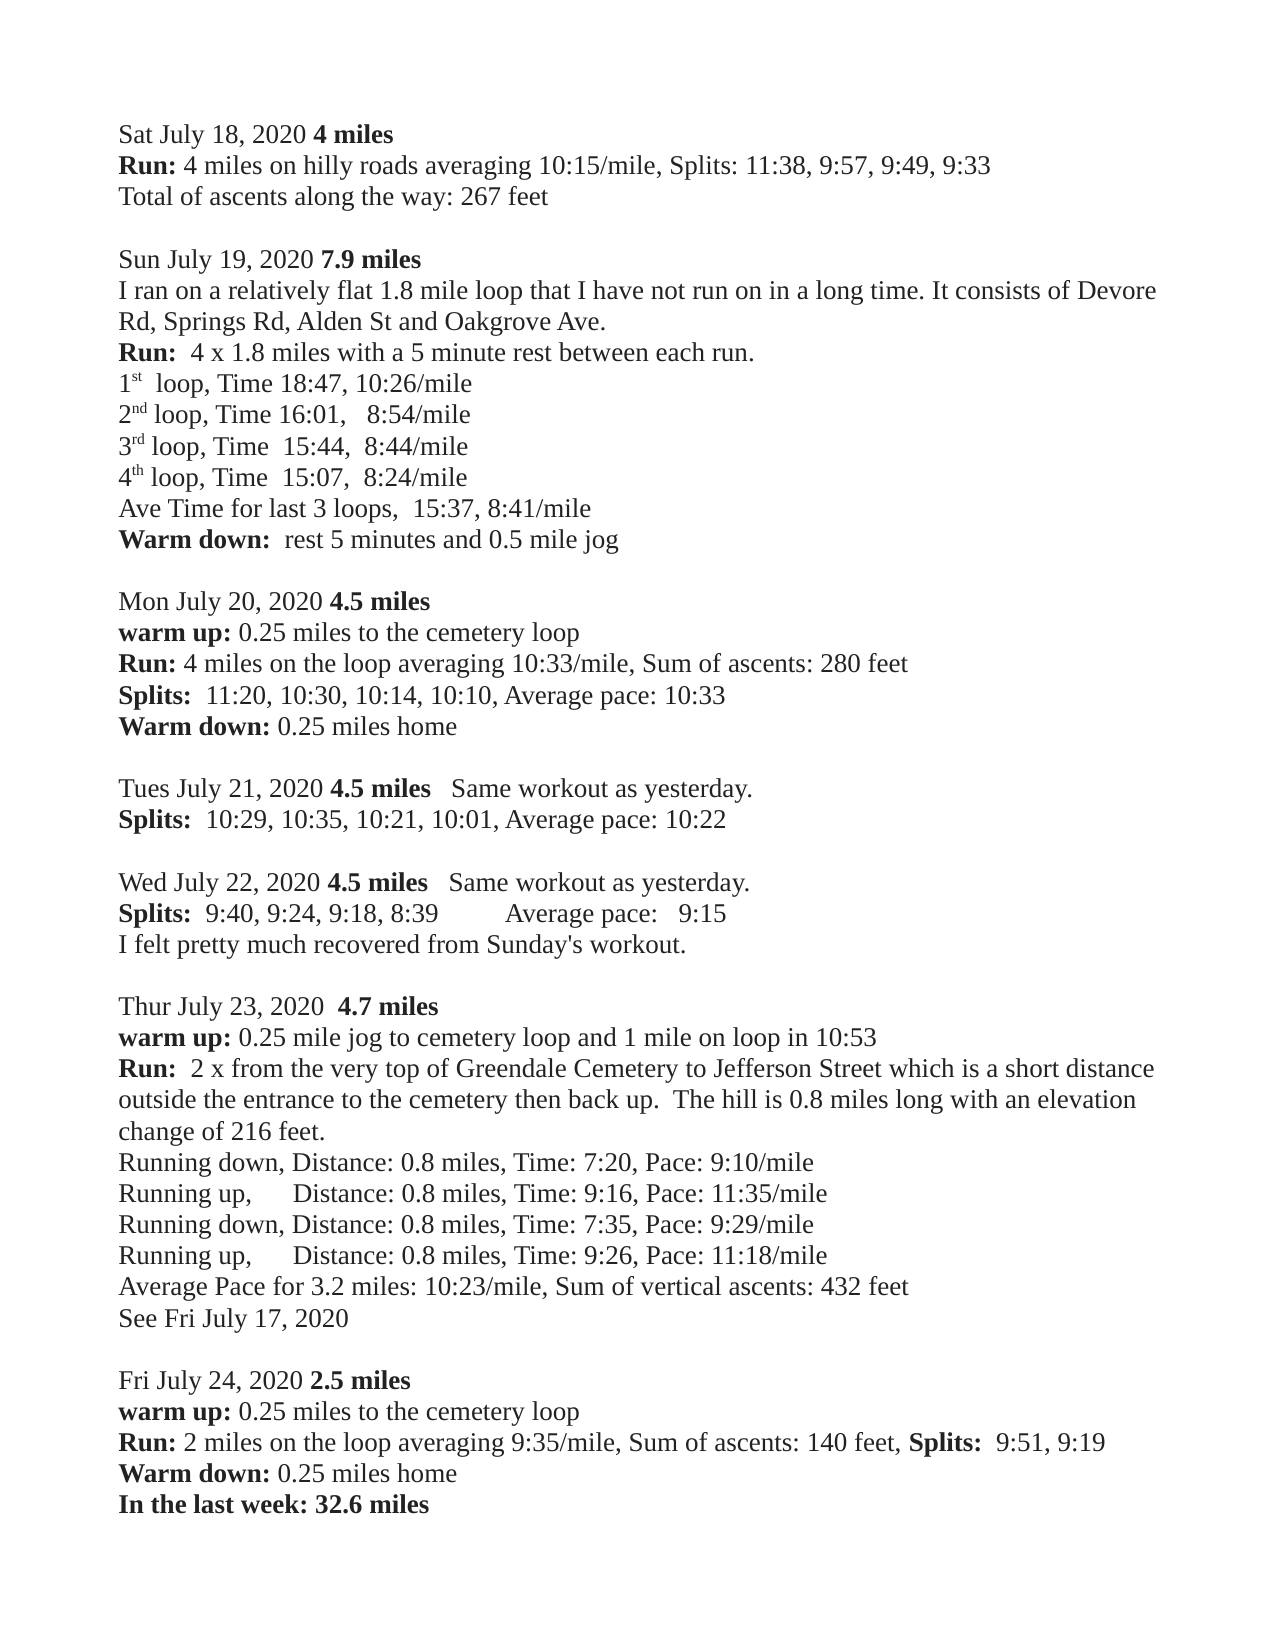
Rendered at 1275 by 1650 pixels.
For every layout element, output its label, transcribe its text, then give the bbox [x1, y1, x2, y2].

text warm up: 0.25 miles to the cemetery loop [118, 1395, 1161, 1426]
text Run: 4 miles on the loop averaging 10:33/mile, Sum of ascents: 280 feet [118, 648, 1161, 679]
text Mon July 20, 2020 4.5 miles [118, 585, 1161, 616]
text Thur July 23, 2020 4.7 miles [118, 990, 1161, 1021]
text Average Pace for 3.2 miles: 10:23/mile, Sum of vertical ascents: 432 feet [118, 1271, 1161, 1302]
text warm up: 0.25 miles to the cemetery loop [118, 616, 1161, 648]
text Splits: 9:40, 9:24, 9:18, 8:39 Average pace: 9:15 [118, 897, 1161, 928]
text Run: 2 x from the very top of Greendale Cemetery to Jefferson Street which is a short distance outside the entrance to the cemetery then back up. The hill is 0.8 miles long with an elevation change of 216 feet. [118, 1052, 1161, 1146]
text Running down, Distance: 0.8 miles, Time: 7:20, Pace: 9:10/mile [118, 1146, 1161, 1177]
text Warm down: 0.25 miles home [118, 1457, 1161, 1488]
text Run: 4 miles on hilly roads averaging 10:15/mile, Splits: 11:38, 9:57, 9:49, 9:33 [118, 149, 1161, 180]
text Sun July 19, 2020 7.9 miles [118, 243, 1161, 274]
text Running down, Distance: 0.8 miles, Time: 7:35, Pace: 9:29/mile [118, 1208, 1161, 1239]
text 2nd loop, Time 16:01, 8:54/mile [118, 398, 1161, 429]
text Run: 2 miles on the loop averaging 9:35/mile, Sum of ascents: 140 feet, Splits: 9:51, 9:19 [118, 1426, 1161, 1457]
text Fri July 24, 2020 2.5 miles [118, 1364, 1161, 1395]
text Wed July 22, 2020 4.5 miles Same workout as yesterday. [118, 866, 1161, 897]
text In the last week: 32.6 miles [118, 1488, 1161, 1520]
text See Fri July 17, 2020 [118, 1302, 1161, 1333]
text 3rd loop, Time 15:44, 8:44/mile [118, 429, 1161, 461]
text I felt pretty much recovered from Sunday's workout. [118, 928, 1161, 959]
text 4th loop, Time 15:07, 8:24/mile [118, 461, 1161, 492]
text Run: 4 x 1.8 miles with a 5 minute rest between each run. [118, 336, 1161, 367]
text Tues July 21, 2020 4.5 miles Same workout as yesterday. [118, 772, 1161, 803]
text Sat July 18, 2020 4 miles [118, 118, 1161, 149]
text Total of ascents along the way: 267 feet [118, 180, 1161, 212]
text Running up, Distance: 0.8 miles, Time: 9:26, Pace: 11:18/mile [118, 1239, 1161, 1271]
text I ran on a relatively flat 1.8 mile loop that I have not run on in a long time. It consists of Devore Rd, Springs Rd, Alden St and Oakgrove Ave. [118, 274, 1161, 336]
text 1st loop, Time 18:47, 10:26/mile [118, 367, 1161, 398]
text Splits: 11:20, 10:30, 10:14, 10:10, Average pace: 10:33 [118, 679, 1161, 710]
text Splits: 10:29, 10:35, 10:21, 10:01, Average pace: 10:22 [118, 803, 1161, 834]
text Ave Time for last 3 loops, 15:37, 8:41/mile [118, 492, 1161, 523]
text Running up, Distance: 0.8 miles, Time: 9:16, Pace: 11:35/mile [118, 1177, 1161, 1208]
text Warm down: rest 5 minutes and 0.5 mile jog [118, 523, 1161, 554]
text warm up: 0.25 mile jog to cemetery loop and 1 mile on loop in 10:53 [118, 1021, 1161, 1052]
text Warm down: 0.25 miles home [118, 710, 1161, 741]
